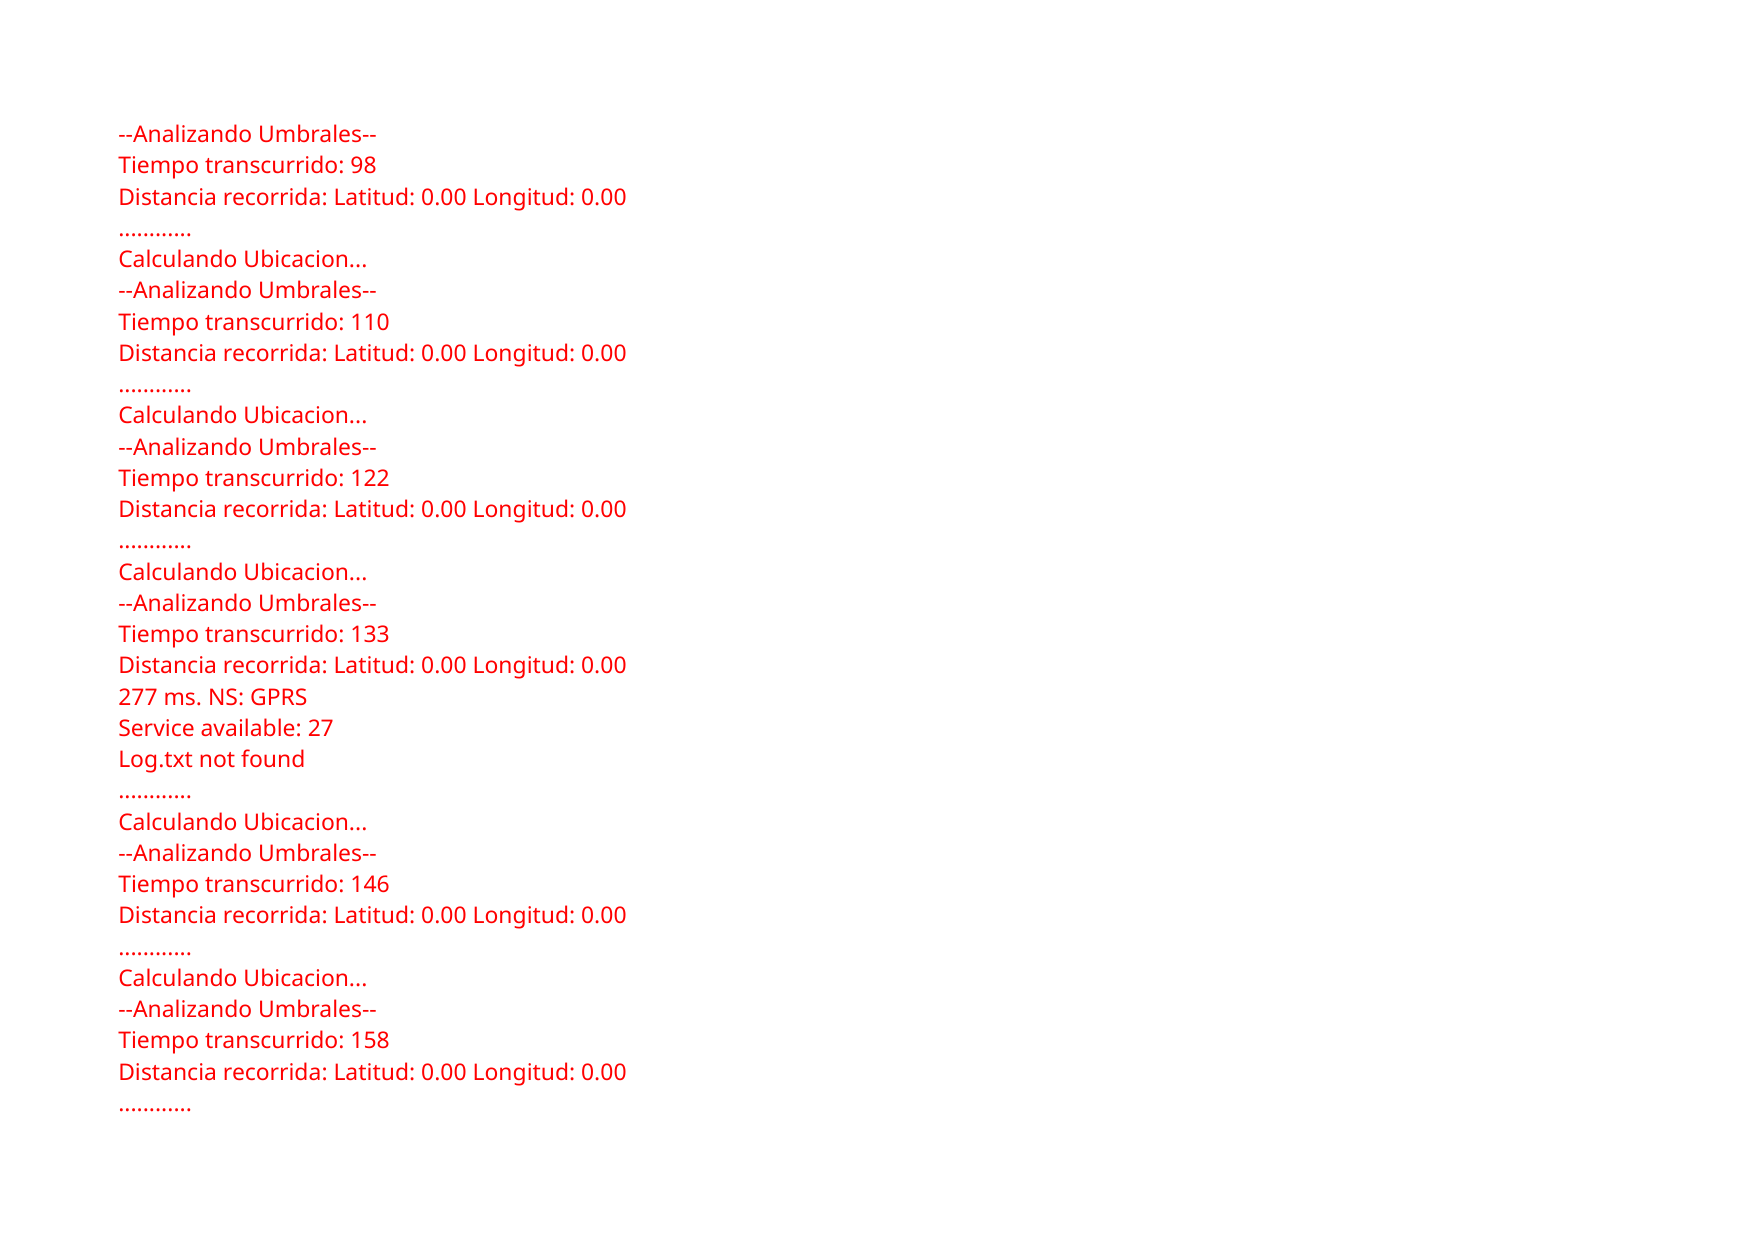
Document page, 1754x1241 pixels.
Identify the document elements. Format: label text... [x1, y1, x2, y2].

text --Analizando Umbrales-- [118, 431, 1636, 462]
text ............ [118, 524, 1636, 556]
text ............ [118, 931, 1636, 962]
text --Analizando Umbrales-- [118, 993, 1636, 1024]
text Distancia recorrida: Latitud: 0.00 Longitud: 0.00 [118, 1056, 1636, 1087]
text --Analizando Umbrales-- [118, 274, 1636, 306]
text Tiempo transcurrido: 122 [118, 462, 1636, 493]
text 277 ms. NS: GPRS [118, 681, 1636, 712]
text ............ [118, 368, 1636, 399]
text --Analizando Umbrales-- [118, 587, 1636, 618]
text Tiempo transcurrido: 110 [118, 306, 1636, 337]
text Service available: 27 [118, 712, 1636, 743]
text Tiempo transcurrido: 158 [118, 1024, 1636, 1056]
text Distancia recorrida: Latitud: 0.00 Longitud: 0.00 [118, 899, 1636, 931]
text Calculando Ubicacion... [118, 556, 1636, 587]
text Tiempo transcurrido: 98 [118, 149, 1636, 181]
text Tiempo transcurrido: 133 [118, 618, 1636, 649]
text Log.txt not found [118, 743, 1636, 774]
text Distancia recorrida: Latitud: 0.00 Longitud: 0.00 [118, 493, 1636, 524]
text ............ [118, 1087, 1636, 1118]
text --Analizando Umbrales-- [118, 118, 1636, 149]
text Distancia recorrida: Latitud: 0.00 Longitud: 0.00 [118, 337, 1636, 368]
text ............ [118, 774, 1636, 806]
text --Analizando Umbrales-- [118, 837, 1636, 868]
text Calculando Ubicacion... [118, 243, 1636, 274]
text ............ [118, 212, 1636, 243]
text Distancia recorrida: Latitud: 0.00 Longitud: 0.00 [118, 181, 1636, 212]
text Distancia recorrida: Latitud: 0.00 Longitud: 0.00 [118, 649, 1636, 681]
text Calculando Ubicacion... [118, 399, 1636, 431]
text Tiempo transcurrido: 146 [118, 868, 1636, 899]
text Calculando Ubicacion... [118, 806, 1636, 837]
text Calculando Ubicacion... [118, 962, 1636, 993]
